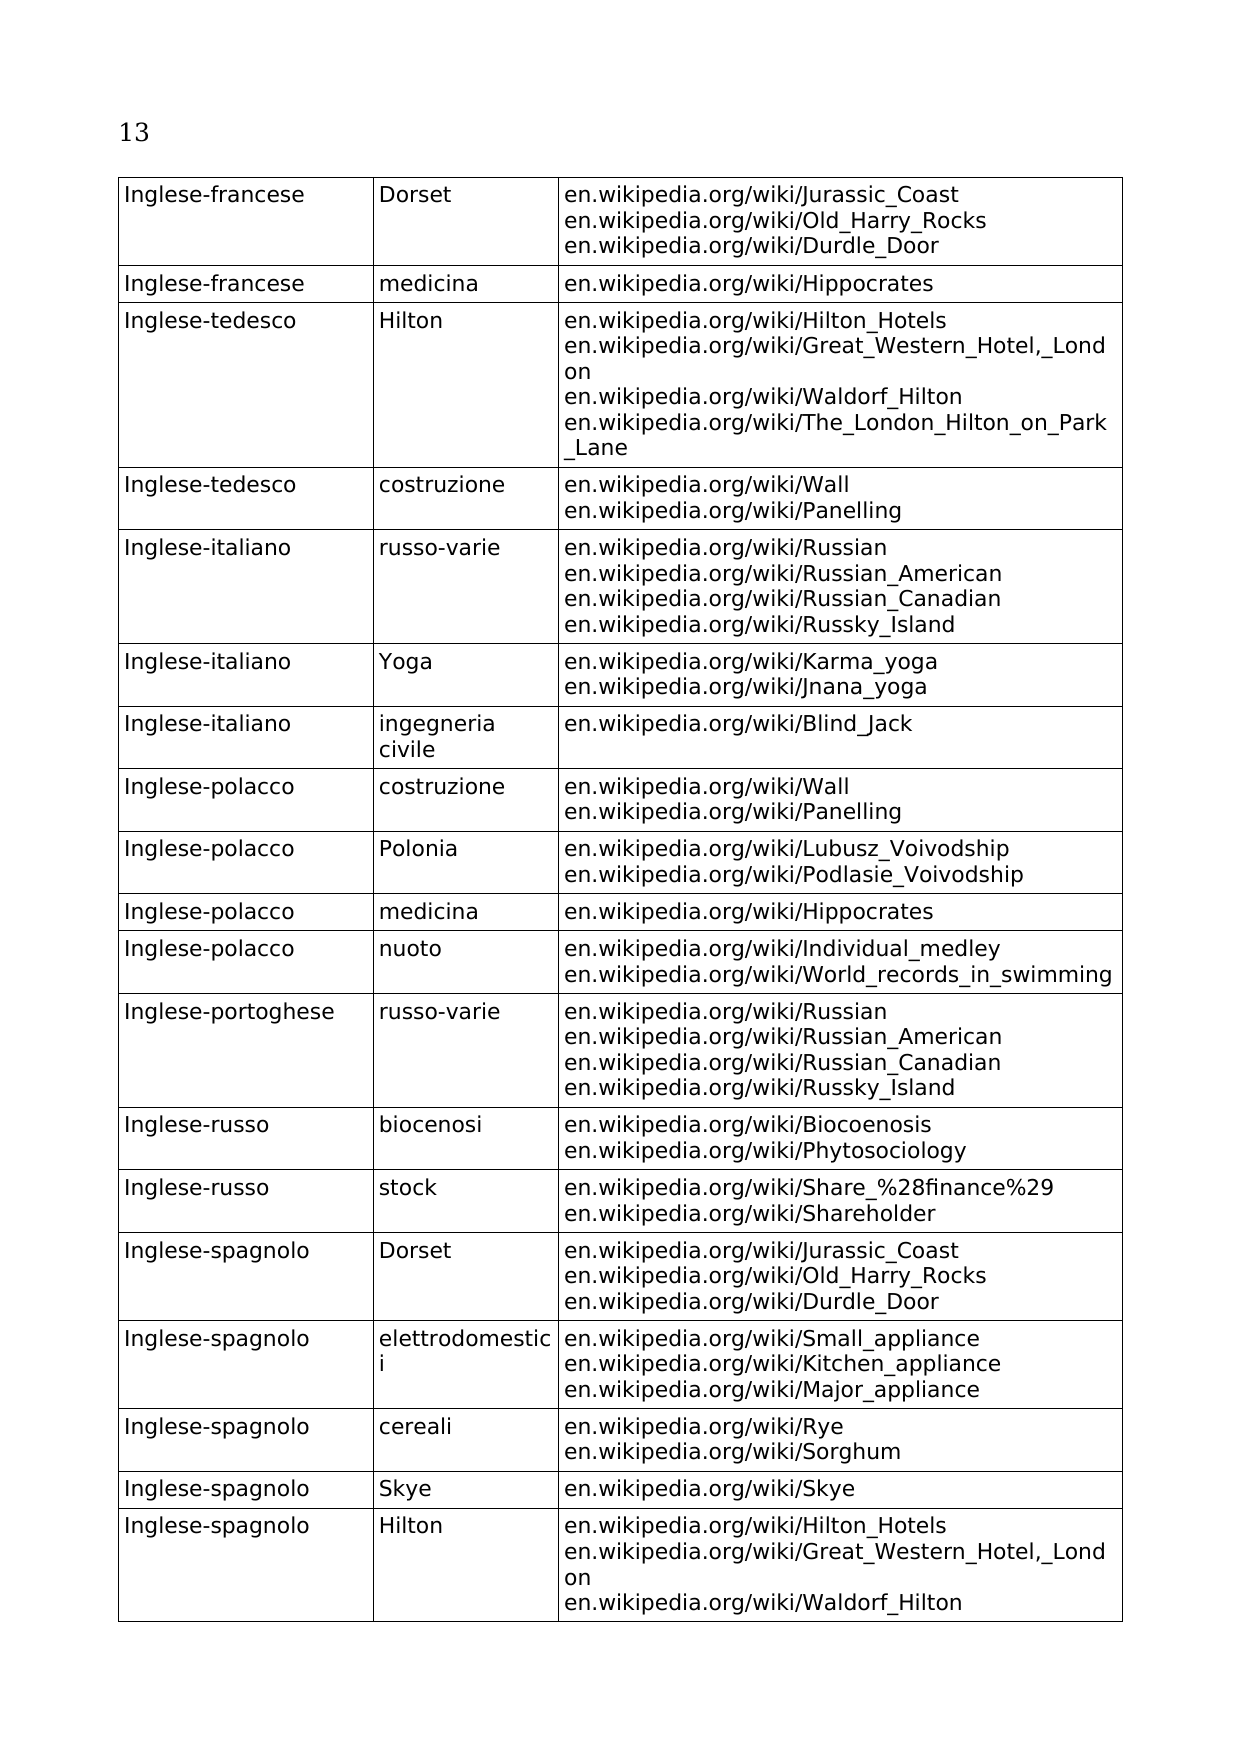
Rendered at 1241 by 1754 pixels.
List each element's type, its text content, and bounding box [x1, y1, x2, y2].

table_cell en.wikipedia.org/wiki/Russian en.wikipedia.org/wiki/Russian_American en.wikipedia.org/wiki/Russian_Canadian en.wikipedia.org/wiki/Russky_Island [559, 994, 1122, 1107]
table_cell en.wikipedia.org/wiki/Jurassic_Coast en.wikipedia.org/wiki/Old_Harry_Rocks en.wikipedia.org/wiki/Durdle_Door [559, 1233, 1122, 1320]
table_cell Inglese-francese [119, 266, 373, 302]
table_cell en.wikipedia.org/wiki/Hilton_Hotels en.wikipedia.org/wiki/Great_Western_Hotel,_London en.wikipedia.org/wiki/Waldorf_Hilton [559, 1509, 1122, 1621]
table_cell nuoto [374, 931, 558, 993]
table_cell Dorset [374, 1233, 558, 1320]
table_cell en.wikipedia.org/wiki/Hilton_Hotels en.wikipedia.org/wiki/Great_Western_Hotel,_London en.wikipedia.org/wiki/Waldorf_Hilton en.wikipedia.org/wiki/The_London_Hilton_on_Park_Lane [559, 303, 1122, 467]
table_cell en.wikipedia.org/wiki/Blind_Jack [559, 707, 1122, 768]
table_cell Inglese-italiano [119, 707, 373, 768]
table_cell elettrodomestici [374, 1321, 558, 1408]
table_cell Hilton [374, 1509, 558, 1621]
table_cell Skye [374, 1472, 558, 1508]
table_cell Inglese-tedesco [119, 303, 373, 467]
table_cell Inglese-italiano [119, 644, 373, 706]
table_cell Hilton [374, 303, 558, 467]
table_cell en.wikipedia.org/wiki/Biocoenosis en.wikipedia.org/wiki/Phytosociology [559, 1108, 1122, 1169]
table_cell Inglese-portoghese [119, 994, 373, 1107]
table_cell Inglese-russo [119, 1170, 373, 1232]
table_cell Dorset [374, 178, 558, 265]
table_cell medicina [374, 894, 558, 930]
table_cell en.wikipedia.org/wiki/Skye [559, 1472, 1122, 1508]
table_cell Yoga [374, 644, 558, 706]
table_cell en.wikipedia.org/wiki/Share_%28finance%29 en.wikipedia.org/wiki/Shareholder [559, 1170, 1122, 1232]
table_cell Inglese-italiano [119, 530, 373, 643]
table_cell en.wikipedia.org/wiki/Russian en.wikipedia.org/wiki/Russian_American en.wikipedia.org/wiki/Russian_Canadian en.wikipedia.org/wiki/Russky_Island [559, 530, 1122, 643]
table_cell en.wikipedia.org/wiki/Karma_yoga en.wikipedia.org/wiki/Jnana_yoga [559, 644, 1122, 706]
table_cell en.wikipedia.org/wiki/Lubusz_Voivodship en.wikipedia.org/wiki/Podlasie_Voivodship [559, 832, 1122, 893]
table_cell Inglese-polacco [119, 931, 373, 993]
table_cell Polonia [374, 832, 558, 893]
table_cell Inglese-polacco [119, 769, 373, 831]
table_cell Inglese-spagnolo [119, 1409, 373, 1471]
table_cell russo-varie [374, 530, 558, 643]
table_cell costruzione [374, 468, 558, 529]
table_cell Inglese-spagnolo [119, 1472, 373, 1508]
table_cell Inglese-tedesco [119, 468, 373, 529]
table_cell costruzione [374, 769, 558, 831]
table_cell Inglese-polacco [119, 894, 373, 930]
table_cell stock [374, 1170, 558, 1232]
table_cell medicina [374, 266, 558, 302]
table_cell en.wikipedia.org/wiki/Hippocrates [559, 894, 1122, 930]
table_cell en.wikipedia.org/wiki/Jurassic_Coast en.wikipedia.org/wiki/Old_Harry_Rocks en.wikipedia.org/wiki/Durdle_Door [559, 178, 1122, 265]
table_cell en.wikipedia.org/wiki/Wall en.wikipedia.org/wiki/Panelling [559, 769, 1122, 831]
table_cell Inglese-spagnolo [119, 1321, 373, 1408]
table_cell Inglese-francese [119, 178, 373, 265]
table_cell en.wikipedia.org/wiki/Hippocrates [559, 266, 1122, 302]
table_cell biocenosi [374, 1108, 558, 1169]
table_cell en.wikipedia.org/wiki/Wall en.wikipedia.org/wiki/Panelling [559, 468, 1122, 529]
table_cell Inglese-spagnolo [119, 1509, 373, 1621]
table_cell russo-varie [374, 994, 558, 1107]
table_cell ingegneria civile [374, 707, 558, 768]
table_cell en.wikipedia.org/wiki/Rye en.wikipedia.org/wiki/Sorghum [559, 1409, 1122, 1471]
table_cell Inglese-spagnolo [119, 1233, 373, 1320]
table_cell en.wikipedia.org/wiki/Small_appliance en.wikipedia.org/wiki/Kitchen_appliance en.wikipedia.org/wiki/Major_appliance [559, 1321, 1122, 1408]
table_cell en.wikipedia.org/wiki/Individual_medley en.wikipedia.org/wiki/World_records_in_swimming [559, 931, 1122, 993]
table_cell cereali [374, 1409, 558, 1471]
table_cell Inglese-polacco [119, 832, 373, 893]
table_cell Inglese-russo [119, 1108, 373, 1169]
